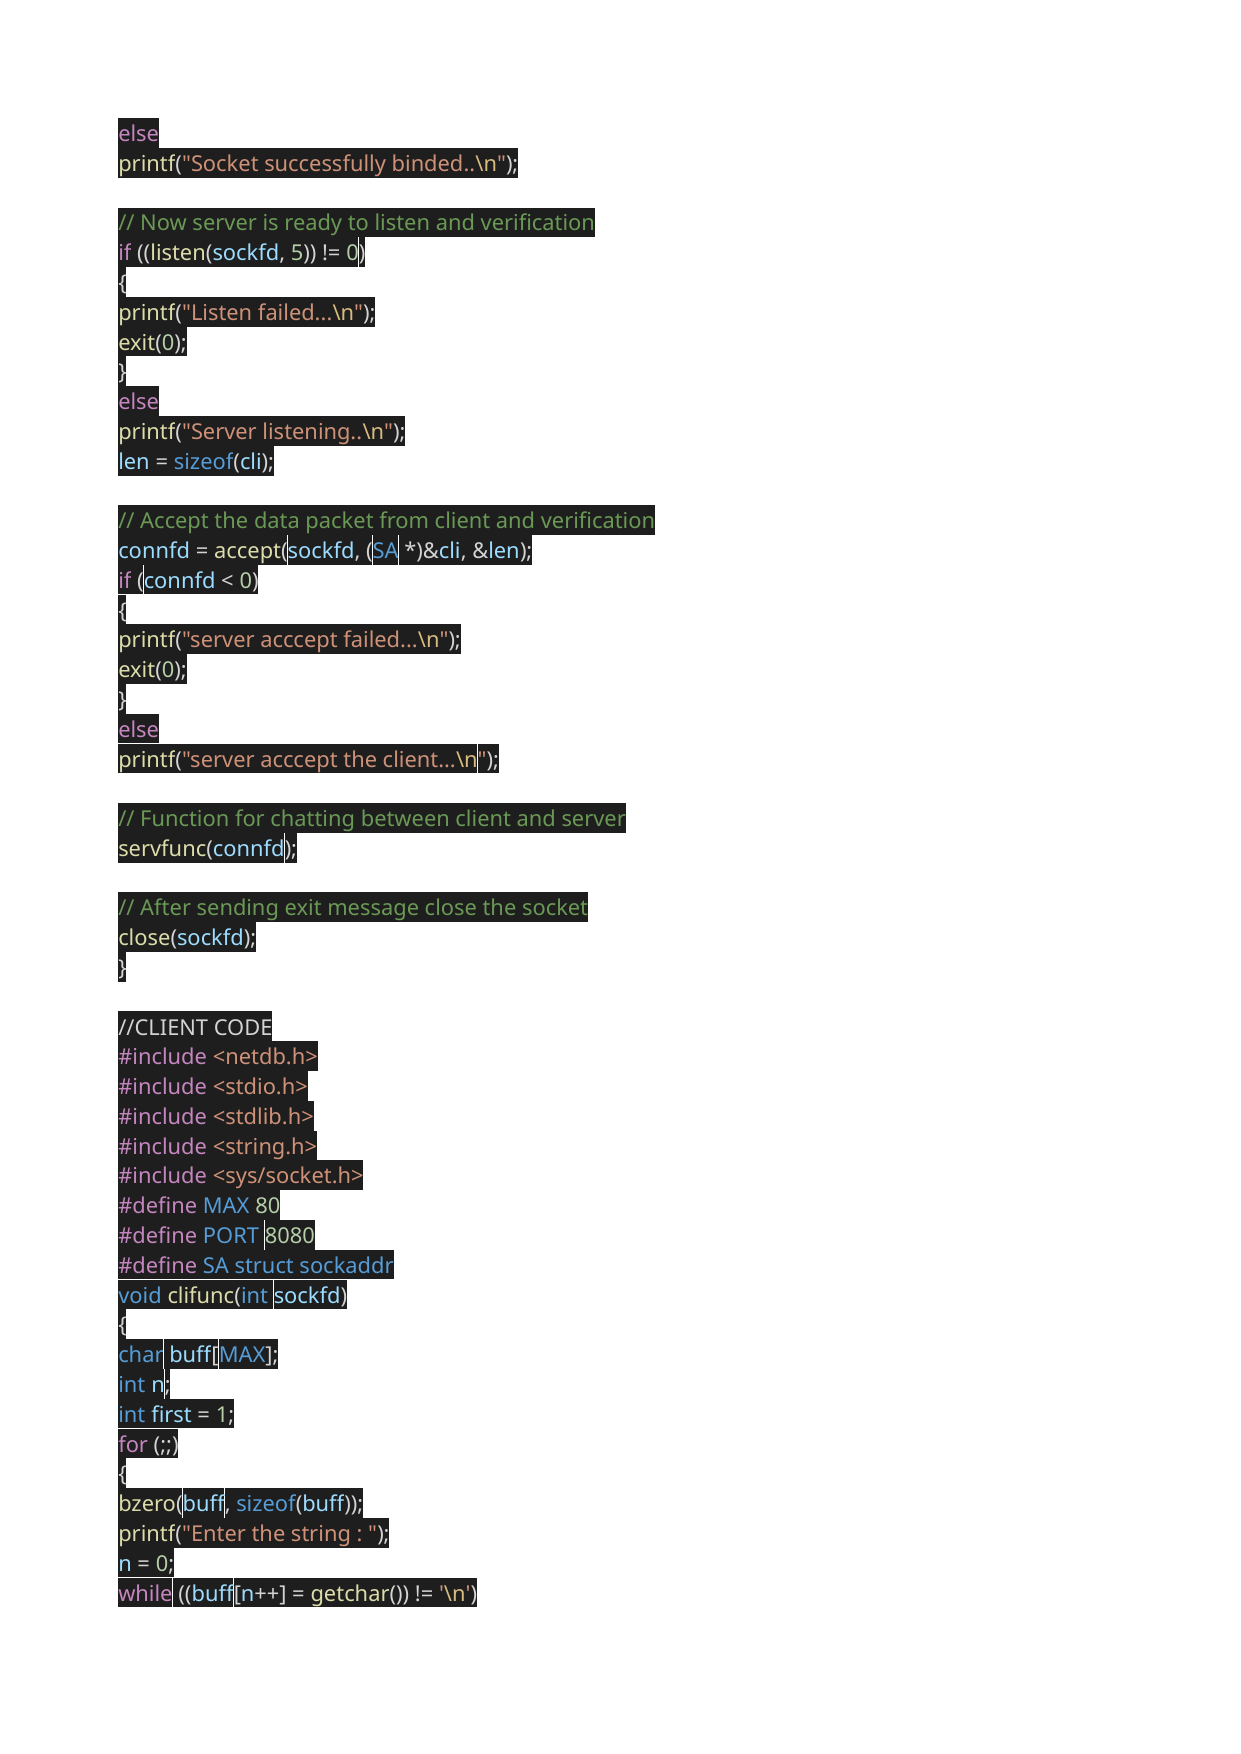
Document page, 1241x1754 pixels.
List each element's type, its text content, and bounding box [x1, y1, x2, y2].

text close(sockfd); [118, 922, 1122, 952]
text exit(0); [118, 654, 1122, 684]
text // Function for chatting between client and server [118, 803, 1122, 833]
text // Now server is ready to listen and verification [118, 207, 1122, 237]
text #define MAX 80 [118, 1190, 1122, 1220]
text } [118, 356, 1122, 386]
text //CLIENT CODE [118, 1011, 1122, 1041]
text #include <string.h> [118, 1131, 1122, 1160]
text { [118, 1458, 1122, 1488]
text #include <stdio.h> [118, 1071, 1122, 1101]
text { [118, 594, 1122, 624]
text else [118, 118, 1122, 148]
text // Accept the data packet from client and verification [118, 505, 1122, 535]
text else [118, 714, 1122, 743]
text #include <stdlib.h> [118, 1101, 1122, 1131]
text servfunc(connfd); [118, 833, 1122, 863]
text { [118, 267, 1122, 297]
text else [118, 386, 1122, 416]
text len = sizeof(cli); [118, 446, 1122, 476]
text printf("Listen failed...\n"); [118, 297, 1122, 327]
text connfd = accept(sockfd, (SA *)&cli, &len); [118, 535, 1122, 565]
text } [118, 684, 1122, 714]
text int n; [118, 1369, 1122, 1399]
text printf("Socket successfully binded..\n"); [118, 148, 1122, 178]
text printf("Enter the string : "); [118, 1518, 1122, 1548]
text printf("server acccept failed...\n"); [118, 624, 1122, 654]
text } [118, 952, 1122, 982]
text if (connfd < 0) [118, 565, 1122, 594]
text void clifunc(int sockfd) [118, 1279, 1122, 1309]
text #include <netdb.h> [118, 1041, 1122, 1071]
text n = 0; [118, 1548, 1122, 1577]
text bzero(buff, sizeof(buff)); [118, 1488, 1122, 1518]
text int first = 1; [118, 1399, 1122, 1428]
text if ((listen(sockfd, 5)) != 0) [118, 237, 1122, 267]
text exit(0); [118, 327, 1122, 356]
text for (;;) [118, 1428, 1122, 1458]
text printf("Server listening..\n"); [118, 416, 1122, 446]
text #define SA struct sockaddr [118, 1250, 1122, 1279]
text // After sending exit message close the socket [118, 892, 1122, 922]
text while ((buff[n++] = getchar()) != '\n') [118, 1577, 1122, 1607]
text #define PORT 8080 [118, 1220, 1122, 1250]
text { [118, 1309, 1122, 1339]
text printf("server acccept the client...\n"); [118, 743, 1122, 773]
text char buff[MAX]; [118, 1339, 1122, 1369]
text #include <sys/socket.h> [118, 1160, 1122, 1190]
